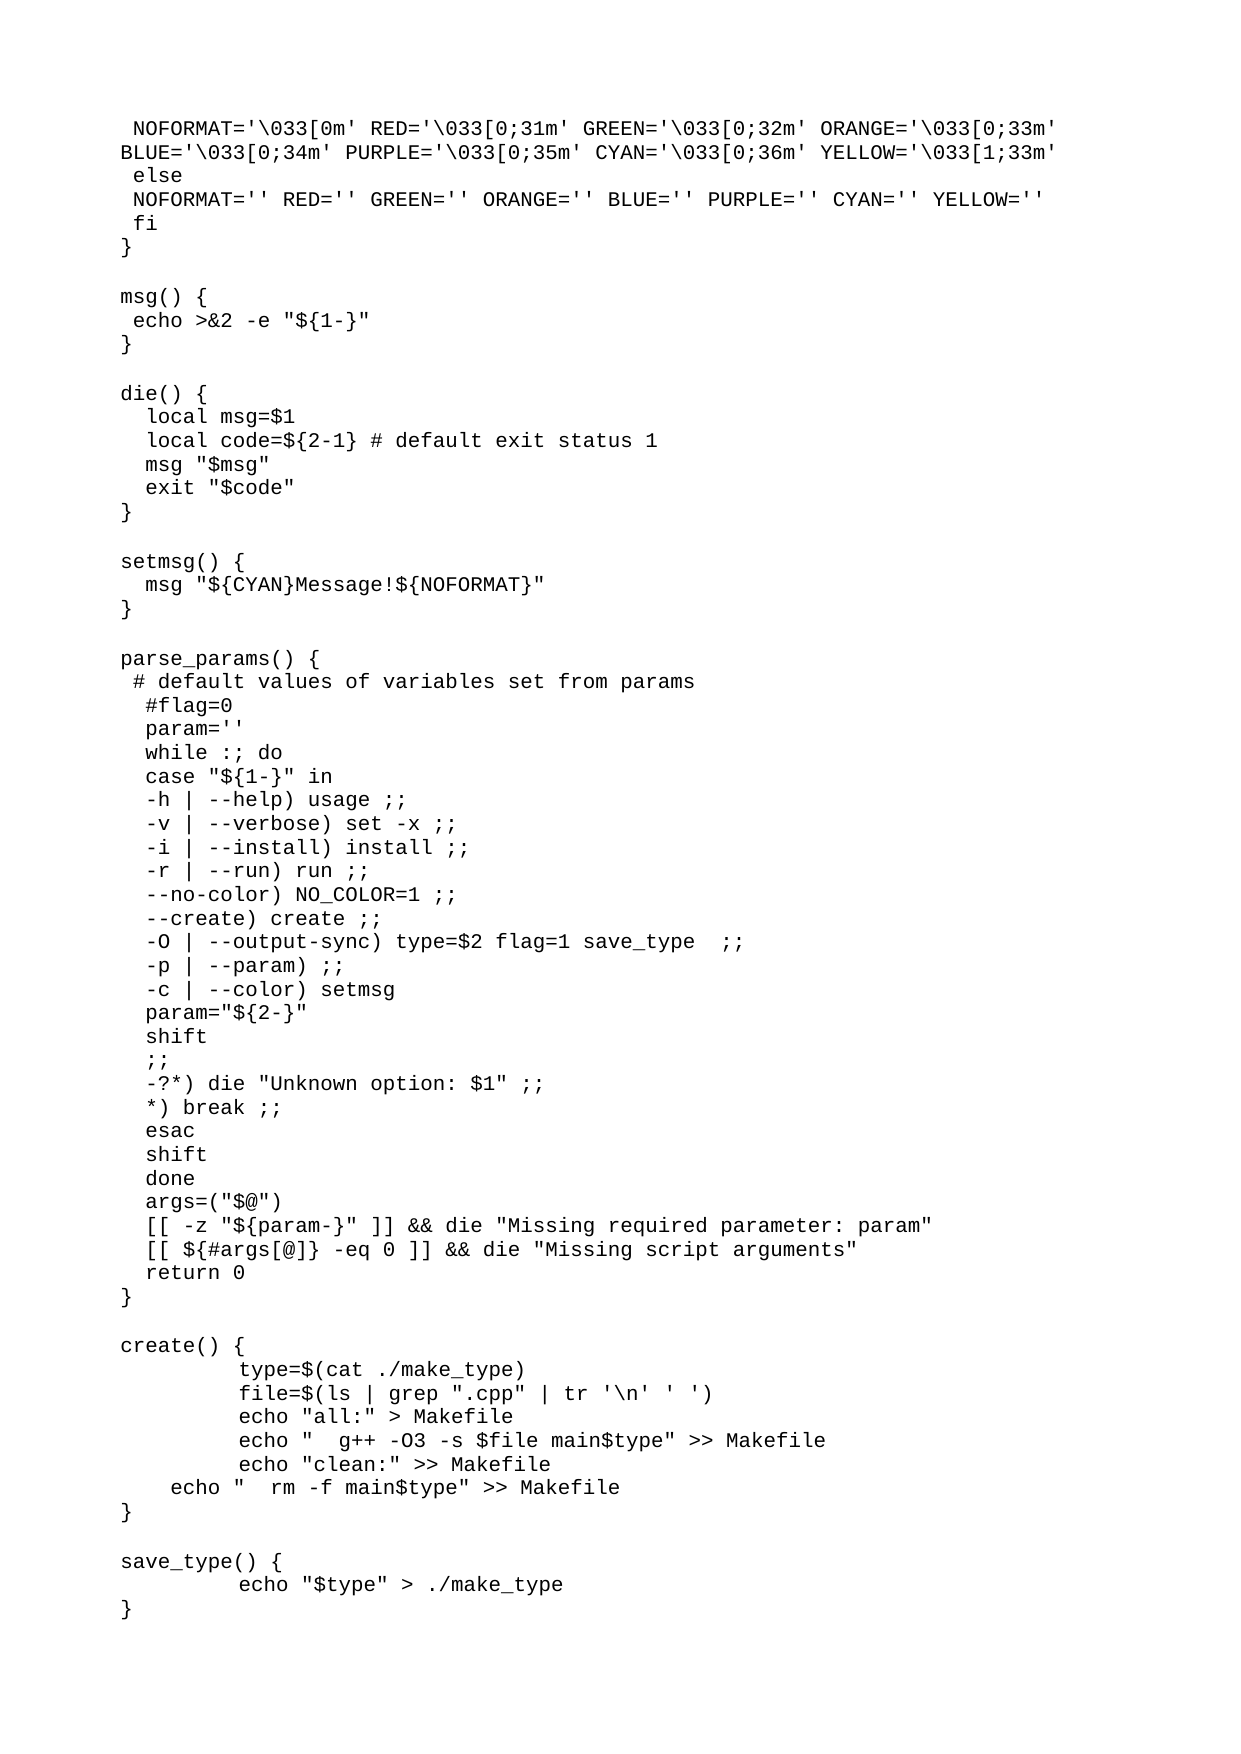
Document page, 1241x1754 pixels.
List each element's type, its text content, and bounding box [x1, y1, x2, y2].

text echo "all:" > Makefile [120, 1406, 1122, 1430]
text else [120, 165, 1122, 189]
text shift [120, 1144, 1122, 1168]
text msg() { [120, 286, 1122, 309]
text } [120, 1501, 1122, 1525]
text -v | --verbose) set -x ;; [120, 813, 1122, 837]
text [[ -z "${param-}" ]] && die "Missing required parameter: param" [120, 1215, 1122, 1239]
text -h | --help) usage ;; [120, 789, 1122, 813]
text } [120, 1286, 1122, 1309]
text parse_params() { [120, 647, 1122, 671]
text shift [120, 1026, 1122, 1049]
text setmsg() { [120, 551, 1122, 574]
text -c | --color) setmsg [120, 978, 1122, 1002]
text local msg=$1 [120, 406, 1122, 430]
text [[ ${#args[@]} -eq 0 ]] && die "Missing script arguments" [120, 1239, 1122, 1262]
text esac [120, 1120, 1122, 1144]
text } [120, 598, 1122, 622]
text args=("$@") [120, 1191, 1122, 1215]
text fi [120, 213, 1122, 236]
text create() { [120, 1336, 1122, 1359]
text -O | --output-sync) type=$2 flag=1 save_type ;; [120, 931, 1122, 955]
text echo "$type" > ./make_type [120, 1574, 1122, 1598]
text # default values of variables set from params [120, 671, 1122, 695]
text BLUE='\033[0;34m' PURPLE='\033[0;35m' CYAN='\033[0;36m' YELLOW='\033[1;33m' [120, 142, 1122, 165]
text param='' [120, 718, 1122, 742]
text msg "$msg" [120, 454, 1122, 477]
text echo >&2 -e "${1-}" [120, 309, 1122, 333]
text echo " rm -f main$type" >> Makefile [120, 1477, 1122, 1501]
text echo " g++ -O3 -s $file main$type" >> Makefile [120, 1430, 1122, 1454]
text case "${1-}" in [120, 766, 1122, 789]
text -?*) die "Unknown option: $1" ;; [120, 1073, 1122, 1097]
text exit "$code" [120, 477, 1122, 501]
text } [120, 1598, 1122, 1622]
text -i | --install) install ;; [120, 837, 1122, 860]
text type=$(cat ./make_type) [120, 1359, 1122, 1383]
text --create) create ;; [120, 908, 1122, 931]
text return 0 [120, 1262, 1122, 1286]
text *) break ;; [120, 1097, 1122, 1120]
text while :; do [120, 742, 1122, 766]
text -p | --param) ;; [120, 955, 1122, 978]
text ;; [120, 1049, 1122, 1073]
text NOFORMAT='' RED='' GREEN='' ORANGE='' BLUE='' PURPLE='' CYAN='' YELLOW='' [120, 189, 1122, 213]
text } [120, 333, 1122, 357]
text } [120, 236, 1122, 260]
text NOFORMAT='\033[0m' RED='\033[0;31m' GREEN='\033[0;32m' ORANGE='\033[0;33m' [120, 118, 1122, 142]
text msg "${CYAN}Message!${NOFORMAT}" [120, 574, 1122, 598]
text param="${2-}" [120, 1002, 1122, 1026]
text local code=${2-1} # default exit status 1 [120, 430, 1122, 454]
text save_type() { [120, 1551, 1122, 1574]
text echo "clean:" >> Makefile [120, 1454, 1122, 1477]
text -r | --run) run ;; [120, 860, 1122, 884]
text file=$(ls | grep ".cpp" | tr '\n' ' ') [120, 1383, 1122, 1406]
text die() { [120, 383, 1122, 406]
text #flag=0 [120, 695, 1122, 718]
text --no-color) NO_COLOR=1 ;; [120, 884, 1122, 908]
text done [120, 1168, 1122, 1191]
text } [120, 501, 1122, 525]
